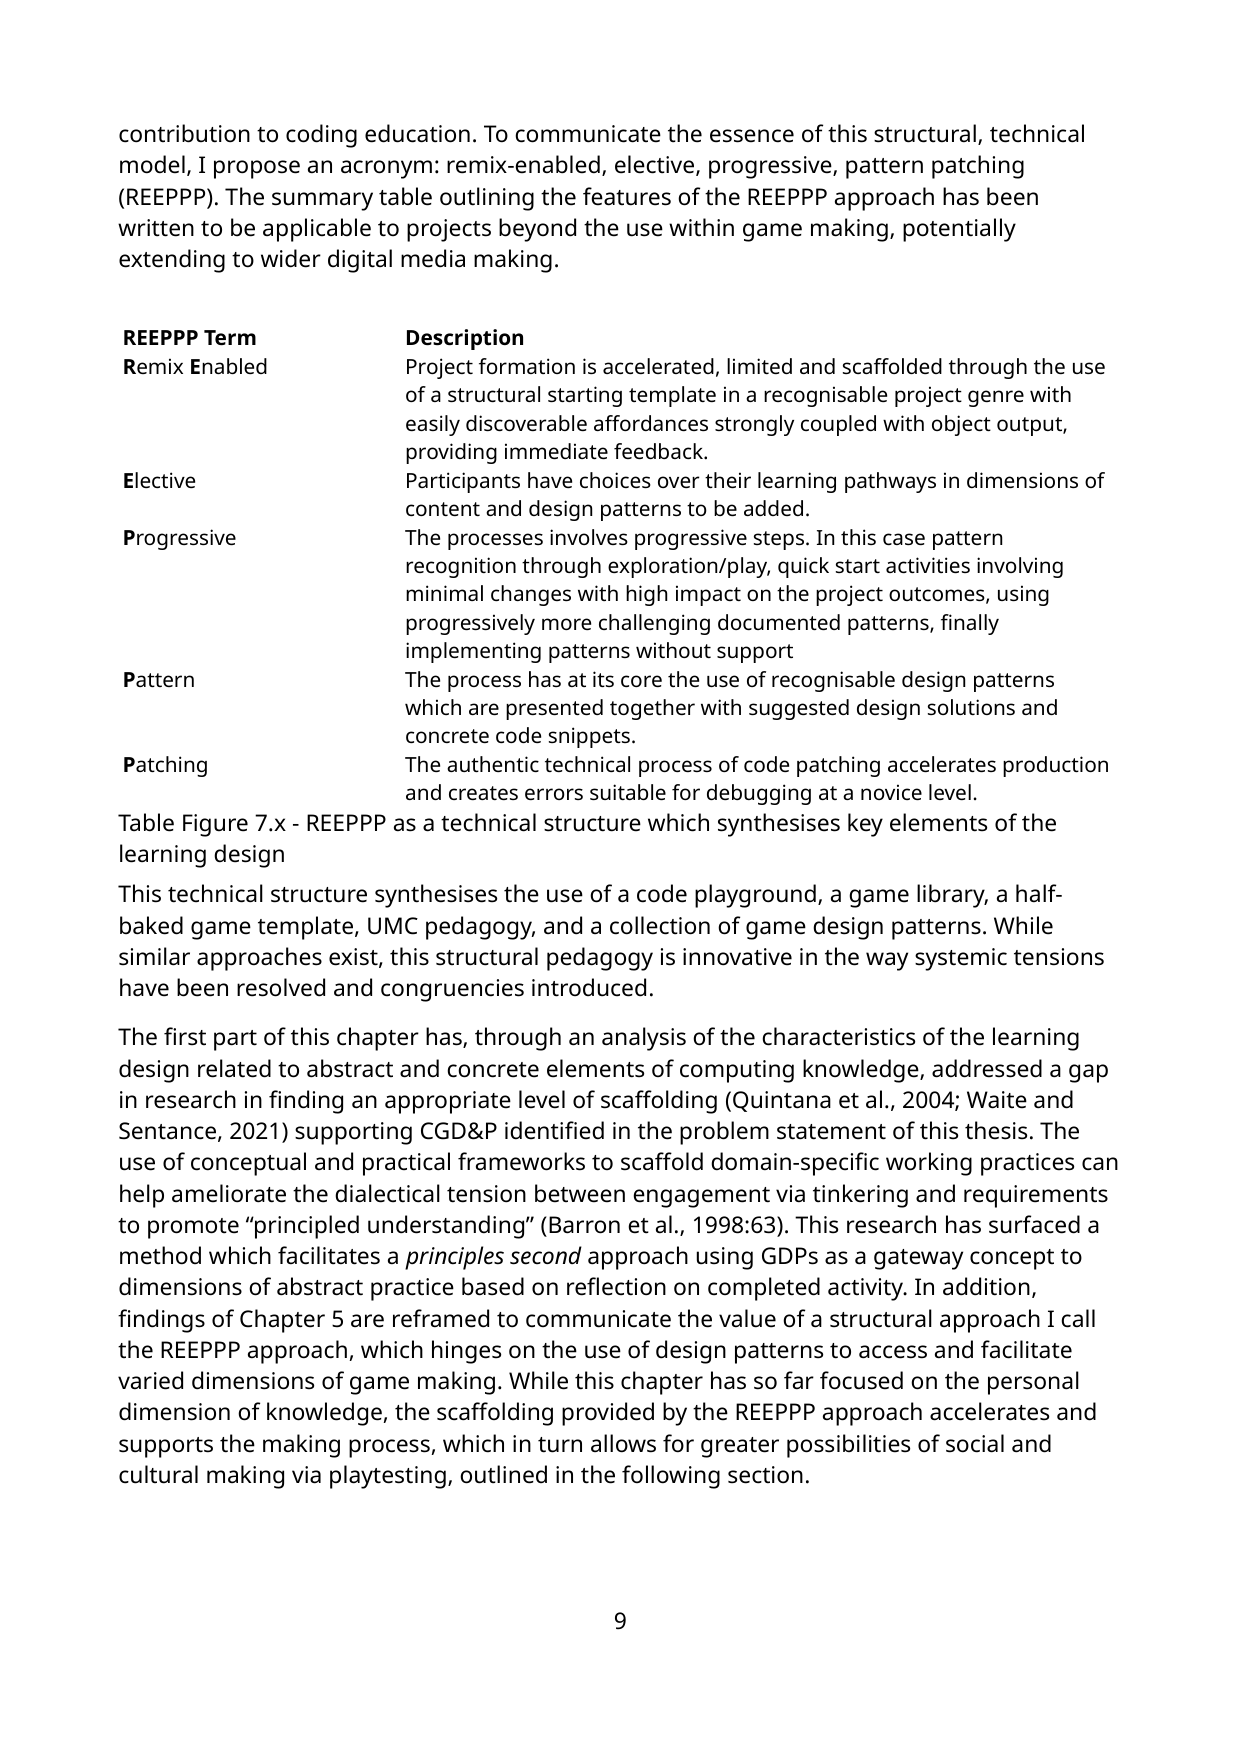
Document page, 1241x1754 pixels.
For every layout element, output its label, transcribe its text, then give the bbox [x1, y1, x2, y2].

text Table Figure 7.x - REEPPP as a technical structure which synthesises key elements of the learning design [118, 807, 1122, 869]
table_header Description [401, 324, 1122, 352]
table_cell Project formation is accelerated, limited and scaffolded through the use of a structural starting template in a recognisable project genre with easily discoverable affordances strongly coupled with object output, providing immediate feedback. [401, 352, 1122, 466]
text contribution to coding education. To communicate the essence of this structural, technical model, I propose an acronym: remix-enabled, elective, progressive, pattern patching (REEPPP). The summary table outlining the features of the REEPPP approach has been written to be applicable to projects beyond the use within game making, potentially extending to wider digital media making. [118, 118, 1122, 274]
table_cell The authentic technical process of code patching accelerates production and creates errors suitable for debugging at a novice level. [401, 750, 1122, 807]
table_cell Remix Enabled [118, 352, 401, 466]
text The first part of this chapter has, through an analysis of the characteristics of the learning design related to abstract and concrete elements of computing knowledge, addressed a gap in research in finding an appropriate level of scaffolding (Quintana et al., 2004; Waite and Sentance, 2021) supporting CGD&P identified in the problem statement of this thesis. The use of conceptual and practical frameworks to scaffold domain-specific working practices can help ameliorate the dialectical tension between engagement via tinkering and requirements to promote “principled understanding” (Barron et al., 1998:63). This research has surfaced a method which facilitates a principles second approach using GDPs as a gateway concept to dimensions of abstract practice based on reflection on completed activity. In addition, findings of Chapter 5 are reframed to communicate the value of a structural approach I call the REEPPP approach, which hinges on the use of design patterns to access and facilitate varied dimensions of game making. While this chapter has so far focused on the personal dimension of knowledge, the scaffolding provided by the REEPPP approach accelerates and supports the making process, which in turn allows for greater possibilities of social and cultural making via playtesting, outlined in the following section. [118, 1021, 1122, 1490]
table_cell Elective [118, 466, 401, 523]
table_cell The processes involves progressive steps. In this case pattern recognition through exploration/play, quick start activities involving minimal changes with high impact on the project outcomes, using progressively more challenging documented patterns, finally implementing patterns without support [401, 523, 1122, 665]
table_cell Progressive [118, 523, 401, 665]
table_cell Pattern [118, 665, 401, 750]
table_cell Participants have choices over their learning pathways in dimensions of content and design patterns to be added. [401, 466, 1122, 523]
text This technical structure synthesises the use of a code playground, a game library, a half-baked game template, UMC pedagogy, and a collection of game design patterns. While similar approaches exist, this structural pedagogy is innovative in the way systemic tensions have been resolved and congruencies introduced. [118, 878, 1122, 1003]
table_cell The process has at its core the use of recognisable design patterns which are presented together with suggested design solutions and concrete code snippets. [401, 665, 1122, 750]
table_header REEPPP Term [118, 324, 401, 352]
table_cell Patching [118, 750, 401, 807]
